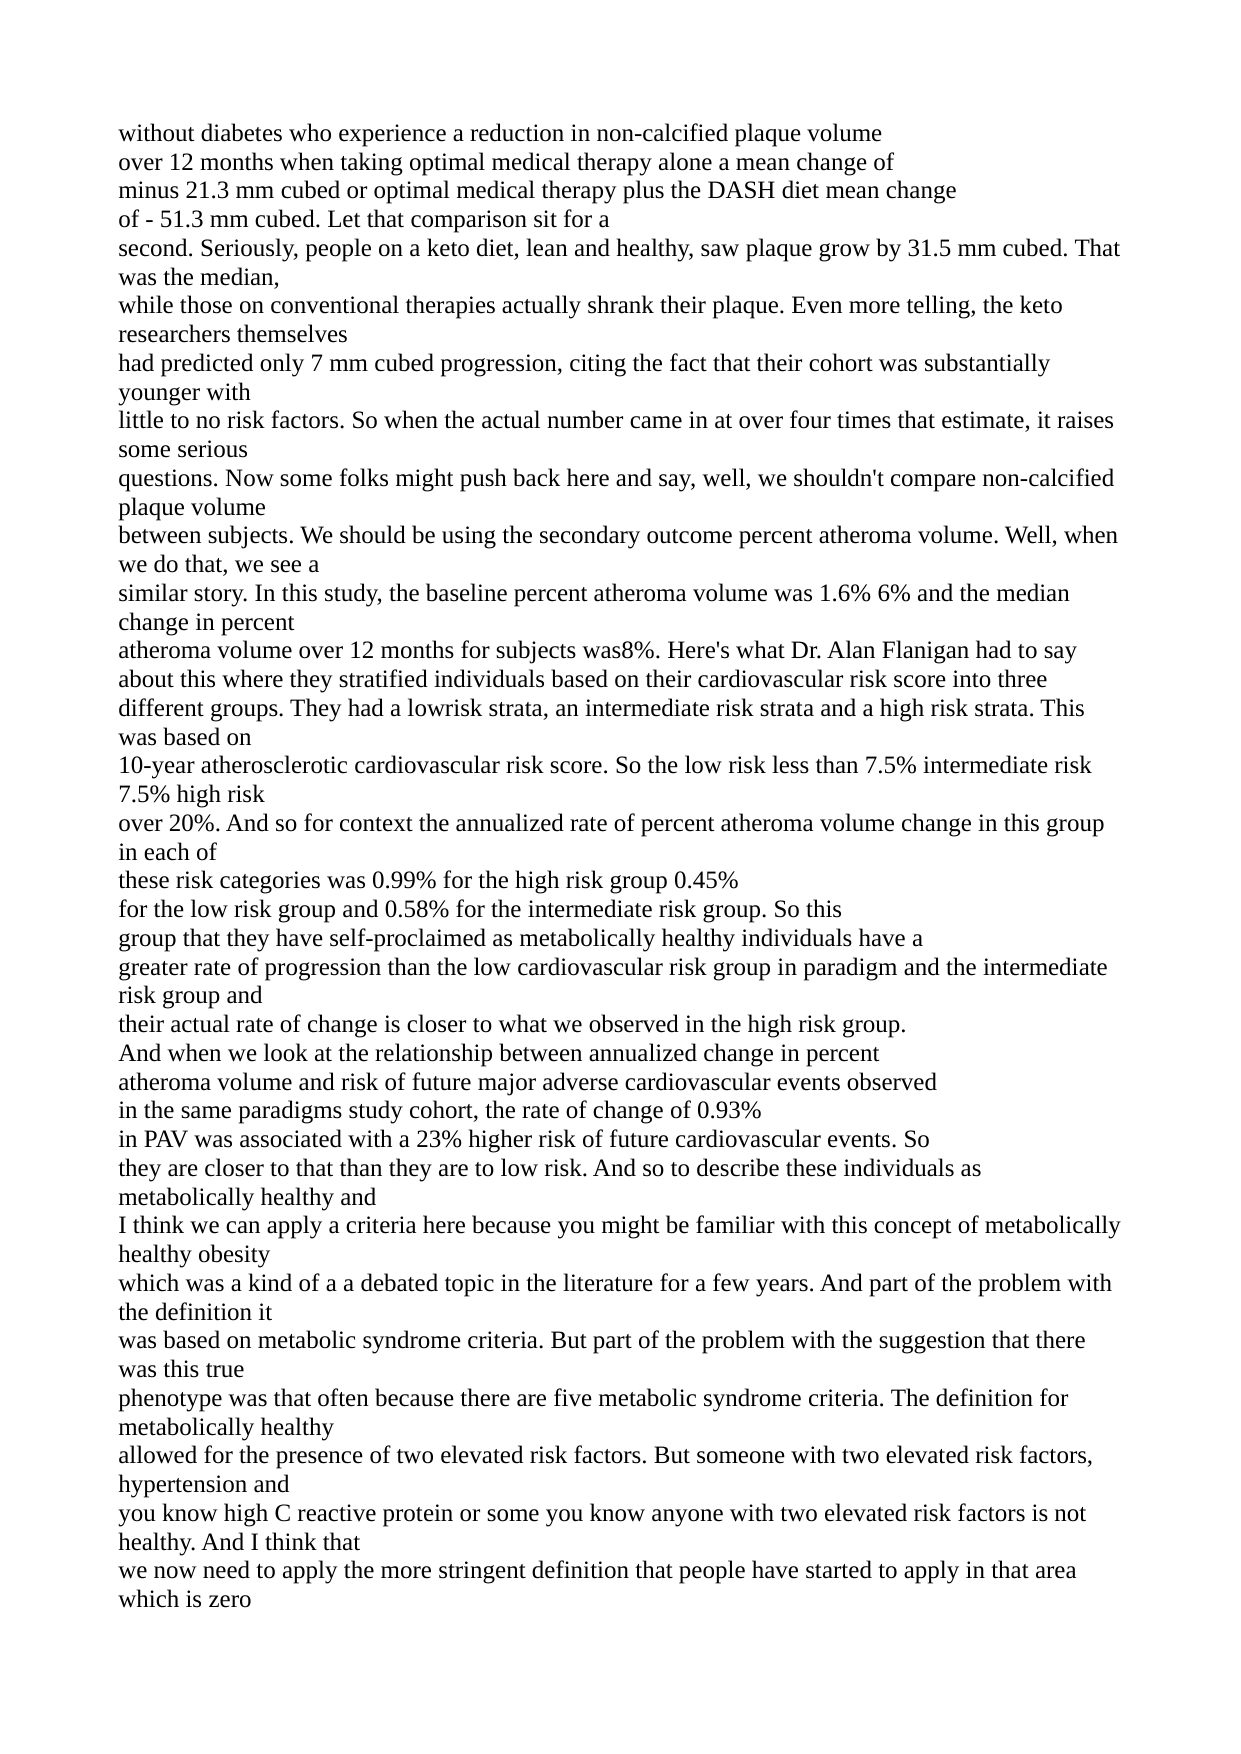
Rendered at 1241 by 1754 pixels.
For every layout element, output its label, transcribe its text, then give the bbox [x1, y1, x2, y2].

text in the same paradigms study cohort, the rate of change of 0.93% [118, 1096, 1122, 1124]
text second. Seriously, people on a keto diet, lean and healthy, saw plaque grow by 31.5 mm cubed. That was the median, [118, 233, 1122, 291]
text phenotype was that often because there are five metabolic syndrome criteria. The definition for metabolically healthy [118, 1383, 1122, 1441]
text while those on conventional therapies actually shrank their plaque. Even more telling, the keto researchers themselves [118, 291, 1122, 348]
text for the low risk group and 0.58% for the intermediate risk group. So this [118, 894, 1122, 923]
text which was a kind of a a debated topic in the literature for a few years. And part of the problem with the definition it [118, 1268, 1122, 1326]
text I think we can apply a criteria here because you might be familiar with this concept of metabolically healthy obesity [118, 1211, 1122, 1268]
text atheroma volume over 12 months for subjects was8%. Here's what Dr. Alan Flanigan had to say [118, 636, 1122, 664]
text you know high C reactive protein or some you know anyone with two elevated risk factors is not healthy. And I think that [118, 1498, 1122, 1556]
text questions. Now some folks might push back here and say, well, we shouldn't compare non-calcified plaque volume [118, 463, 1122, 521]
text atheroma volume and risk of future major adverse cardiovascular events observed [118, 1067, 1122, 1096]
text their actual rate of change is closer to what we observed in the high risk group. [118, 1009, 1122, 1038]
text about this where they stratified individuals based on their cardiovascular risk score into three [118, 664, 1122, 693]
text we now need to apply the more stringent definition that people have started to apply in that area which is zero [118, 1556, 1122, 1613]
text allowed for the presence of two elevated risk factors. But someone with two elevated risk factors, hypertension and [118, 1441, 1122, 1498]
text over 12 months when taking optimal medical therapy alone a mean change of [118, 147, 1122, 176]
text was based on metabolic syndrome criteria. But part of the problem with the suggestion that there was this true [118, 1326, 1122, 1383]
text they are closer to that than they are to low risk. And so to describe these individuals as metabolically healthy and [118, 1153, 1122, 1211]
text greater rate of progression than the low cardiovascular risk group in paradigm and the intermediate risk group and [118, 952, 1122, 1009]
text over 20%. And so for context the annualized rate of percent atheroma volume change in this group in each of [118, 808, 1122, 866]
text similar story. In this study, the baseline percent atheroma volume was 1.6% 6% and the median change in percent [118, 578, 1122, 636]
text different groups. They had a lowrisk strata, an intermediate risk strata and a high risk strata. This was based on [118, 693, 1122, 751]
text group that they have self-proclaimed as metabolically healthy individuals have a [118, 923, 1122, 952]
text And when we look at the relationship between annualized change in percent [118, 1038, 1122, 1067]
text these risk categories was 0.99% for the high risk group 0.45% [118, 866, 1122, 894]
text in PAV was associated with a 23% higher risk of future cardiovascular events. So [118, 1124, 1122, 1153]
text of - 51.3 mm cubed. Let that comparison sit for a [118, 204, 1122, 233]
text without diabetes who experience a reduction in non-calcified plaque volume [118, 118, 1122, 147]
text little to no risk factors. So when the actual number came in at over four times that estimate, it raises some serious [118, 406, 1122, 463]
text minus 21.3 mm cubed or optimal medical therapy plus the DASH diet mean change [118, 176, 1122, 204]
text between subjects. We should be using the secondary outcome percent atheroma volume. Well, when we do that, we see a [118, 521, 1122, 578]
text had predicted only 7 mm cubed progression, citing the fact that their cohort was substantially younger with [118, 348, 1122, 406]
text 10-year atherosclerotic cardiovascular risk score. So the low risk less than 7.5% intermediate risk 7.5% high risk [118, 751, 1122, 808]
